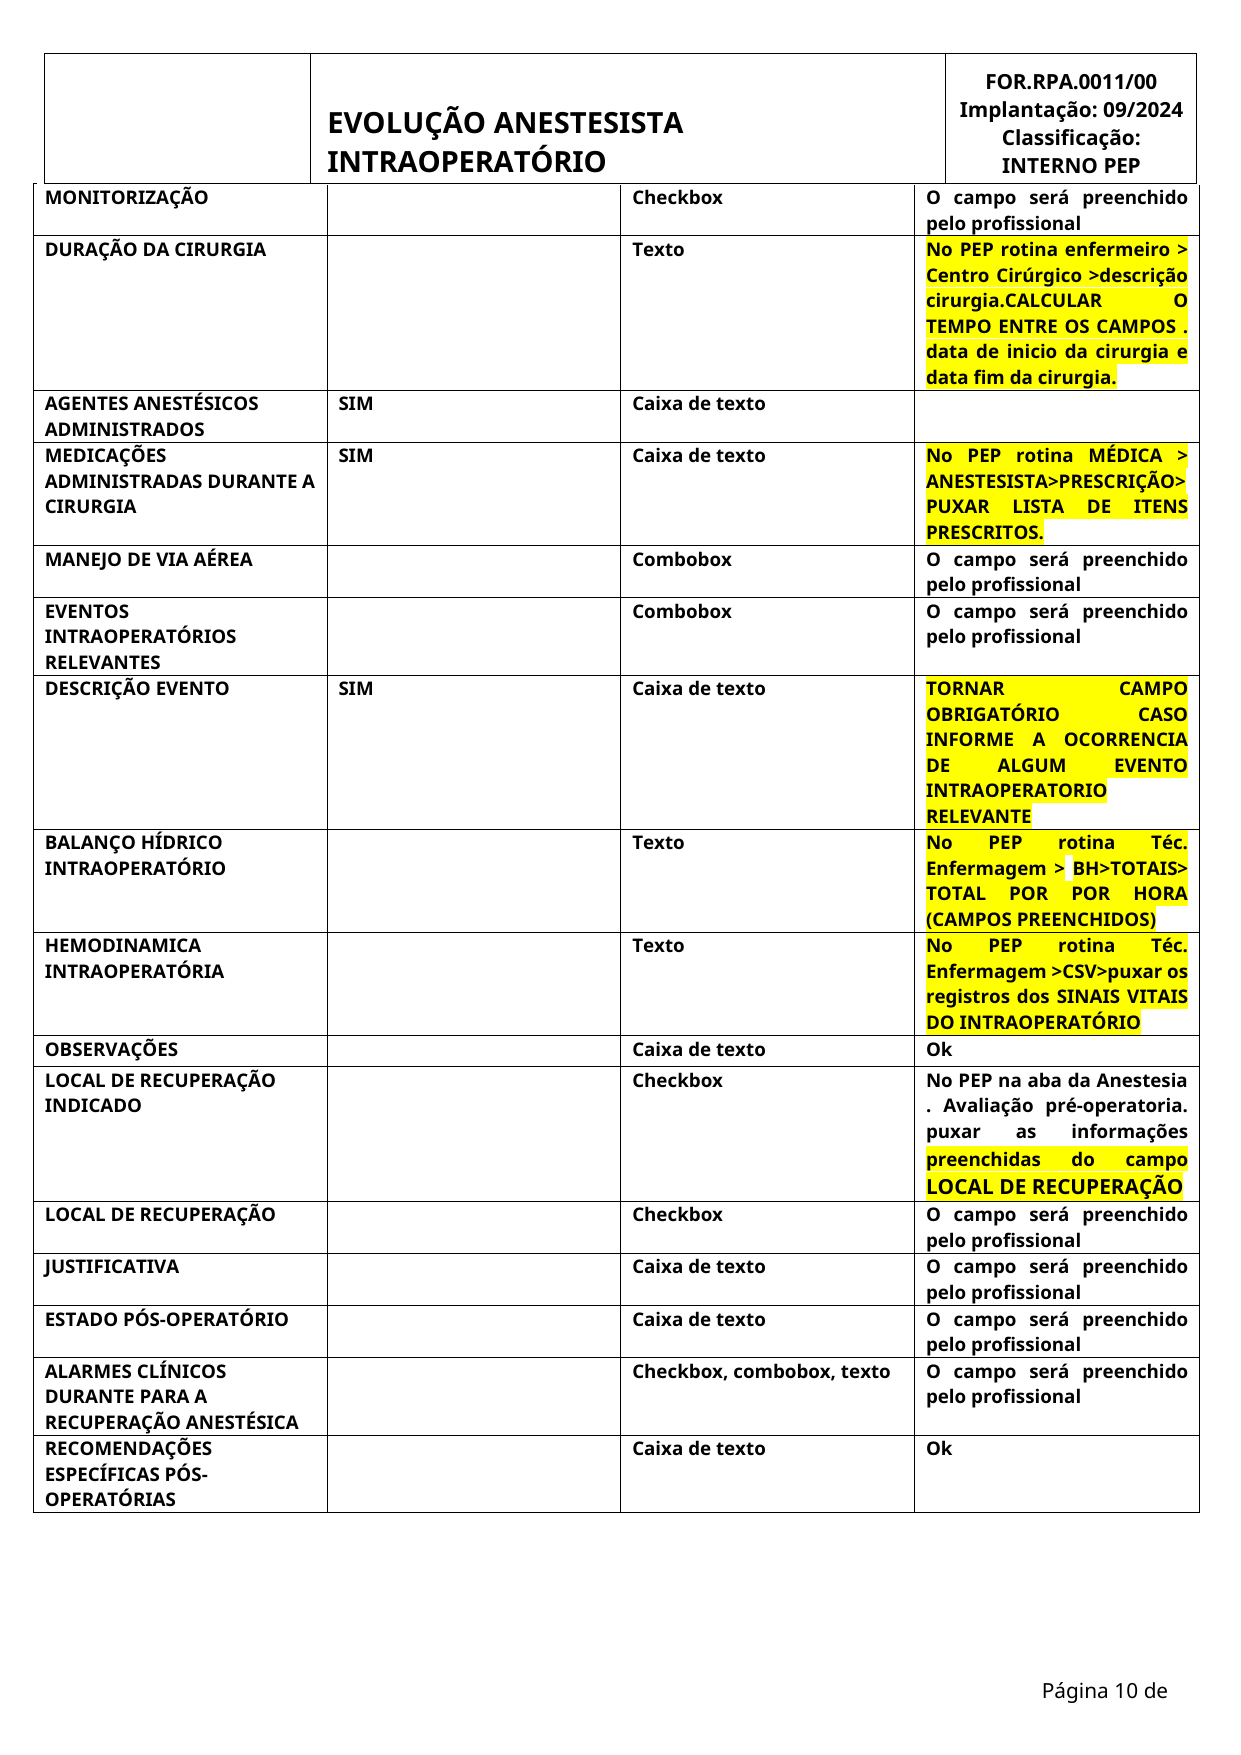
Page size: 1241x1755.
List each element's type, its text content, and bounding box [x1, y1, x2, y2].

table_cell [328, 830, 620, 932]
table_cell DURAÇÃO DA CIRURGIA [34, 236, 327, 389]
table_cell No PEP rotina MÉDICA > ANESTESISTA>PRESCRIÇÃO>PUXAR LISTA DE ITENS PRESCRITOS. [915, 443, 1199, 545]
table_cell Texto [621, 236, 914, 389]
table_cell O campo será preenchido pelo profissional [915, 1306, 1199, 1357]
table_cell [328, 1358, 620, 1434]
table_cell [328, 933, 620, 1035]
table_cell ESTADO PÓS-OPERATÓRIO [34, 1306, 327, 1357]
table_cell Checkbox [621, 185, 914, 235]
table_cell BALANÇO HÍDRICO INTRAOPERATÓRIO [34, 830, 327, 932]
table_cell MANEJO DE VIA AÉREA [34, 546, 327, 597]
table_cell Caixa de texto [621, 1254, 914, 1305]
table_cell Caixa de texto [621, 1036, 914, 1066]
table_cell Texto [621, 933, 914, 1035]
table_cell [328, 1067, 620, 1201]
table_cell [328, 546, 620, 597]
table_cell O campo será preenchido pelo profissional [915, 185, 1199, 235]
table_cell Caixa de texto [621, 391, 914, 442]
table_cell [328, 1254, 620, 1305]
table_cell Ok [915, 1436, 1199, 1512]
table_cell MEDICAÇÕES ADMINISTRADAS DURANTE A CIRURGIA [34, 443, 327, 545]
table_cell Caixa de texto [621, 1436, 914, 1512]
table_cell No PEP rotina Téc. Enfermagem >CSV>puxar os registros dos SINAIS VITAIS DO INTRAOPERATÓRIO [915, 933, 1199, 1035]
table_cell MONITORIZAÇÃO [34, 184, 327, 235]
table_cell [328, 1306, 620, 1357]
table_cell TORNAR CAMPO OBRIGATÓRIO CASO INFORME A OCORRENCIA DE ALGUM EVENTO INTRAOPERATORIO RELEVANTE [915, 676, 1199, 829]
table_cell No PEP rotina Téc. Enfermagem > BH>TOTAIS> TOTAL POR POR HORA (CAMPOS PREENCHIDOS) [915, 830, 1199, 932]
table_cell [328, 1436, 620, 1512]
table_cell [328, 185, 620, 235]
table_cell [328, 1202, 620, 1253]
table_cell Checkbox [621, 1067, 914, 1201]
table_cell [915, 391, 1199, 442]
table_cell LOCAL DE RECUPERAÇÃO INDICADO [34, 1067, 327, 1201]
table_cell O campo será preenchido pelo profissional [915, 1254, 1199, 1305]
table_cell SIM [328, 443, 620, 545]
table_cell No PEP rotina enfermeiro > Centro Cirúrgico >descrição cirurgia.CALCULAR O TEMPO ENTRE OS CAMPOS . data de inicio da cirurgia e data fim da cirurgia. [915, 236, 1199, 389]
table_cell Caixa de texto [621, 443, 914, 545]
table_cell AGENTES ANESTÉSICOS ADMINISTRADOS [34, 391, 327, 442]
table_cell OBSERVAÇÕES [34, 1036, 327, 1066]
table_cell Checkbox [621, 1202, 914, 1253]
table_cell O campo será preenchido pelo profissional [915, 546, 1199, 597]
table_cell JUSTIFICATIVA [34, 1254, 327, 1305]
table_cell LOCAL DE RECUPERAÇÃO [34, 1202, 327, 1253]
table_cell [328, 236, 620, 389]
table_cell O campo será preenchido pelo profissional [915, 598, 1199, 674]
table_cell RECOMENDAÇÕES ESPECÍFICAS PÓS-OPERATÓRIAS [34, 1436, 327, 1512]
table_cell No PEP na aba da Anestesia . Avaliação pré-operatoria. puxar as informações preenchidas do campo LOCAL DE RECUPERAÇÃO [915, 1067, 1199, 1201]
table_cell Caixa de texto [621, 676, 914, 829]
table_cell ALARMES CLÍNICOS DURANTE PARA A RECUPERAÇÃO ANESTÉSICA [34, 1358, 327, 1434]
table_cell [328, 598, 620, 674]
table_cell EVENTOS INTRAOPERATÓRIOS RELEVANTES [34, 598, 327, 674]
table_cell Ok [915, 1036, 1199, 1066]
table_cell O campo será preenchido pelo profissional [915, 1358, 1199, 1434]
table_cell SIM [328, 676, 620, 829]
table_cell Caixa de texto [621, 1306, 914, 1357]
table_cell O campo será preenchido pelo profissional [915, 1202, 1199, 1253]
table_cell Checkbox, combobox, texto [621, 1358, 914, 1434]
table_cell HEMODINAMICA INTRAOPERATÓRIA [34, 933, 327, 1035]
table_cell [328, 1036, 620, 1066]
table_cell SIM [328, 391, 620, 442]
table_cell Combobox [621, 546, 914, 597]
table_cell Texto [621, 830, 914, 932]
table_cell DESCRIÇÃO EVENTO [34, 676, 327, 829]
table_cell Combobox [621, 598, 914, 674]
